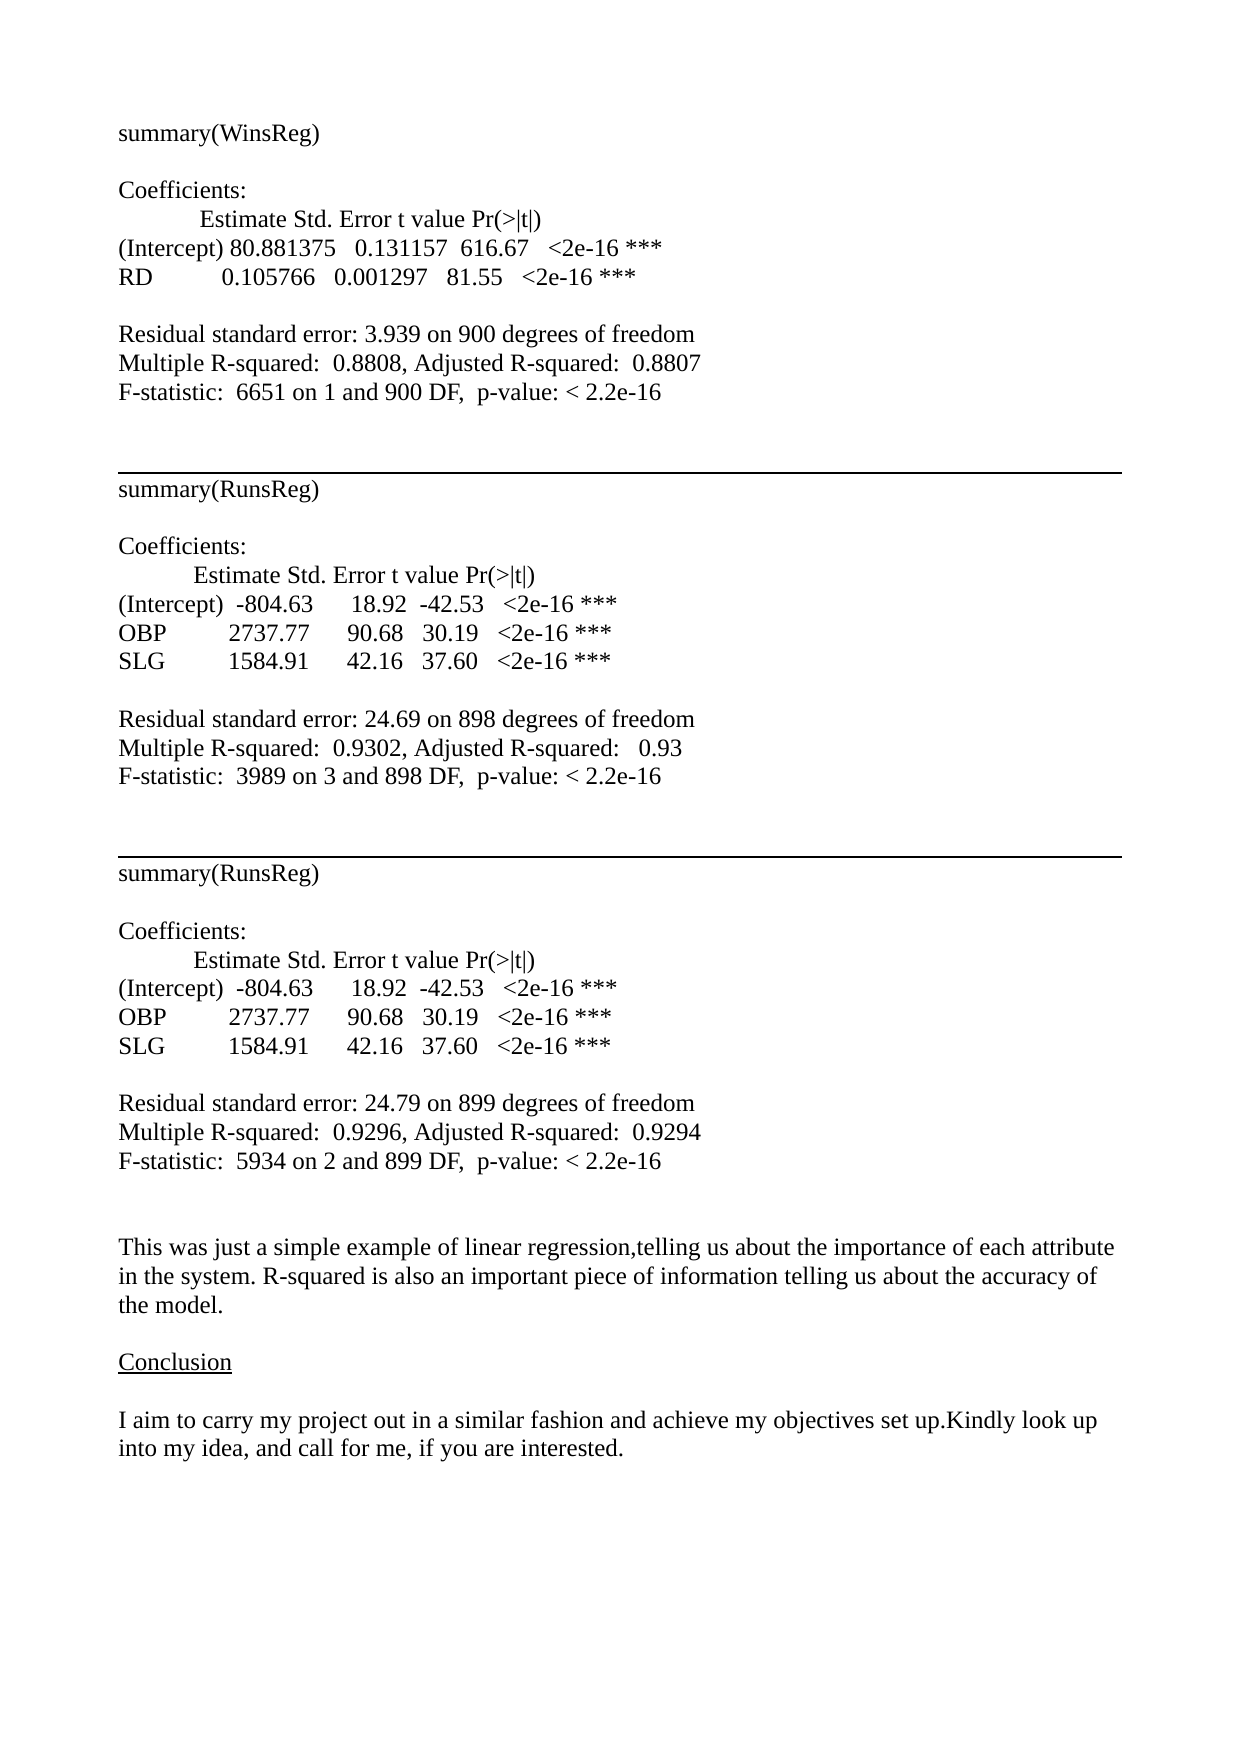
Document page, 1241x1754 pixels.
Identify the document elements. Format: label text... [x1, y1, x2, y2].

text Estimate Std. Error t value Pr(>|t|) [118, 204, 1122, 233]
text Estimate Std. Error t value Pr(>|t|) [118, 560, 1122, 589]
text OBP 2737.77 90.68 30.19 <2e-16 *** [118, 1002, 1122, 1031]
text F-statistic: 3989 on 3 and 898 DF, p-value: < 2.2e-16 [118, 761, 1122, 790]
text (Intercept) 80.881375 0.131157 616.67 <2e-16 *** [118, 233, 1122, 262]
text summary(RunsReg) [118, 858, 1122, 887]
text Conclusion [118, 1347, 1122, 1376]
text Coefficients: [118, 916, 1122, 945]
text RD 0.105766 0.001297 81.55 <2e-16 *** [118, 262, 1122, 291]
text Coefficients: [118, 531, 1122, 560]
text F-statistic: 6651 on 1 and 900 DF, p-value: < 2.2e-16 [118, 377, 1122, 406]
text (Intercept) -804.63 18.92 -42.53 <2e-16 *** [118, 589, 1122, 618]
text SLG 1584.91 42.16 37.60 <2e-16 *** [118, 1031, 1122, 1060]
text Residual standard error: 3.939 on 900 degrees of freedom [118, 319, 1122, 348]
text SLG 1584.91 42.16 37.60 <2e-16 *** [118, 646, 1122, 675]
text Residual standard error: 24.79 on 899 degrees of freedom [118, 1088, 1122, 1117]
text Multiple R-squared: 0.9296, Adjusted R-squared: 0.9294 [118, 1117, 1122, 1146]
text I aim to carry my project out in a similar fashion and achieve my objectives set up.Kindly look up into my idea, and call for me, if you are interested. [118, 1405, 1122, 1462]
text Multiple R-squared: 0.8808, Adjusted R-squared: 0.8807 [118, 348, 1122, 377]
text (Intercept) -804.63 18.92 -42.53 <2e-16 *** [118, 973, 1122, 1002]
text This was just a simple example of linear regression,telling us about the importance of each attribute in the system. R-squared is also an important piece of information telling us about the accuracy of the model. [118, 1232, 1122, 1318]
text Estimate Std. Error t value Pr(>|t|) [118, 945, 1122, 973]
text Multiple R-squared: 0.9302, Adjusted R-squared: 0.93 [118, 733, 1122, 761]
text F-statistic: 5934 on 2 and 899 DF, p-value: < 2.2e-16 [118, 1146, 1122, 1175]
text Residual standard error: 24.69 on 898 degrees of freedom [118, 704, 1122, 733]
text Coefficients: [118, 176, 1122, 204]
text OBP 2737.77 90.68 30.19 <2e-16 *** [118, 618, 1122, 646]
text summary(RunsReg) [118, 474, 1122, 503]
text summary(WinsReg) [118, 118, 1122, 147]
